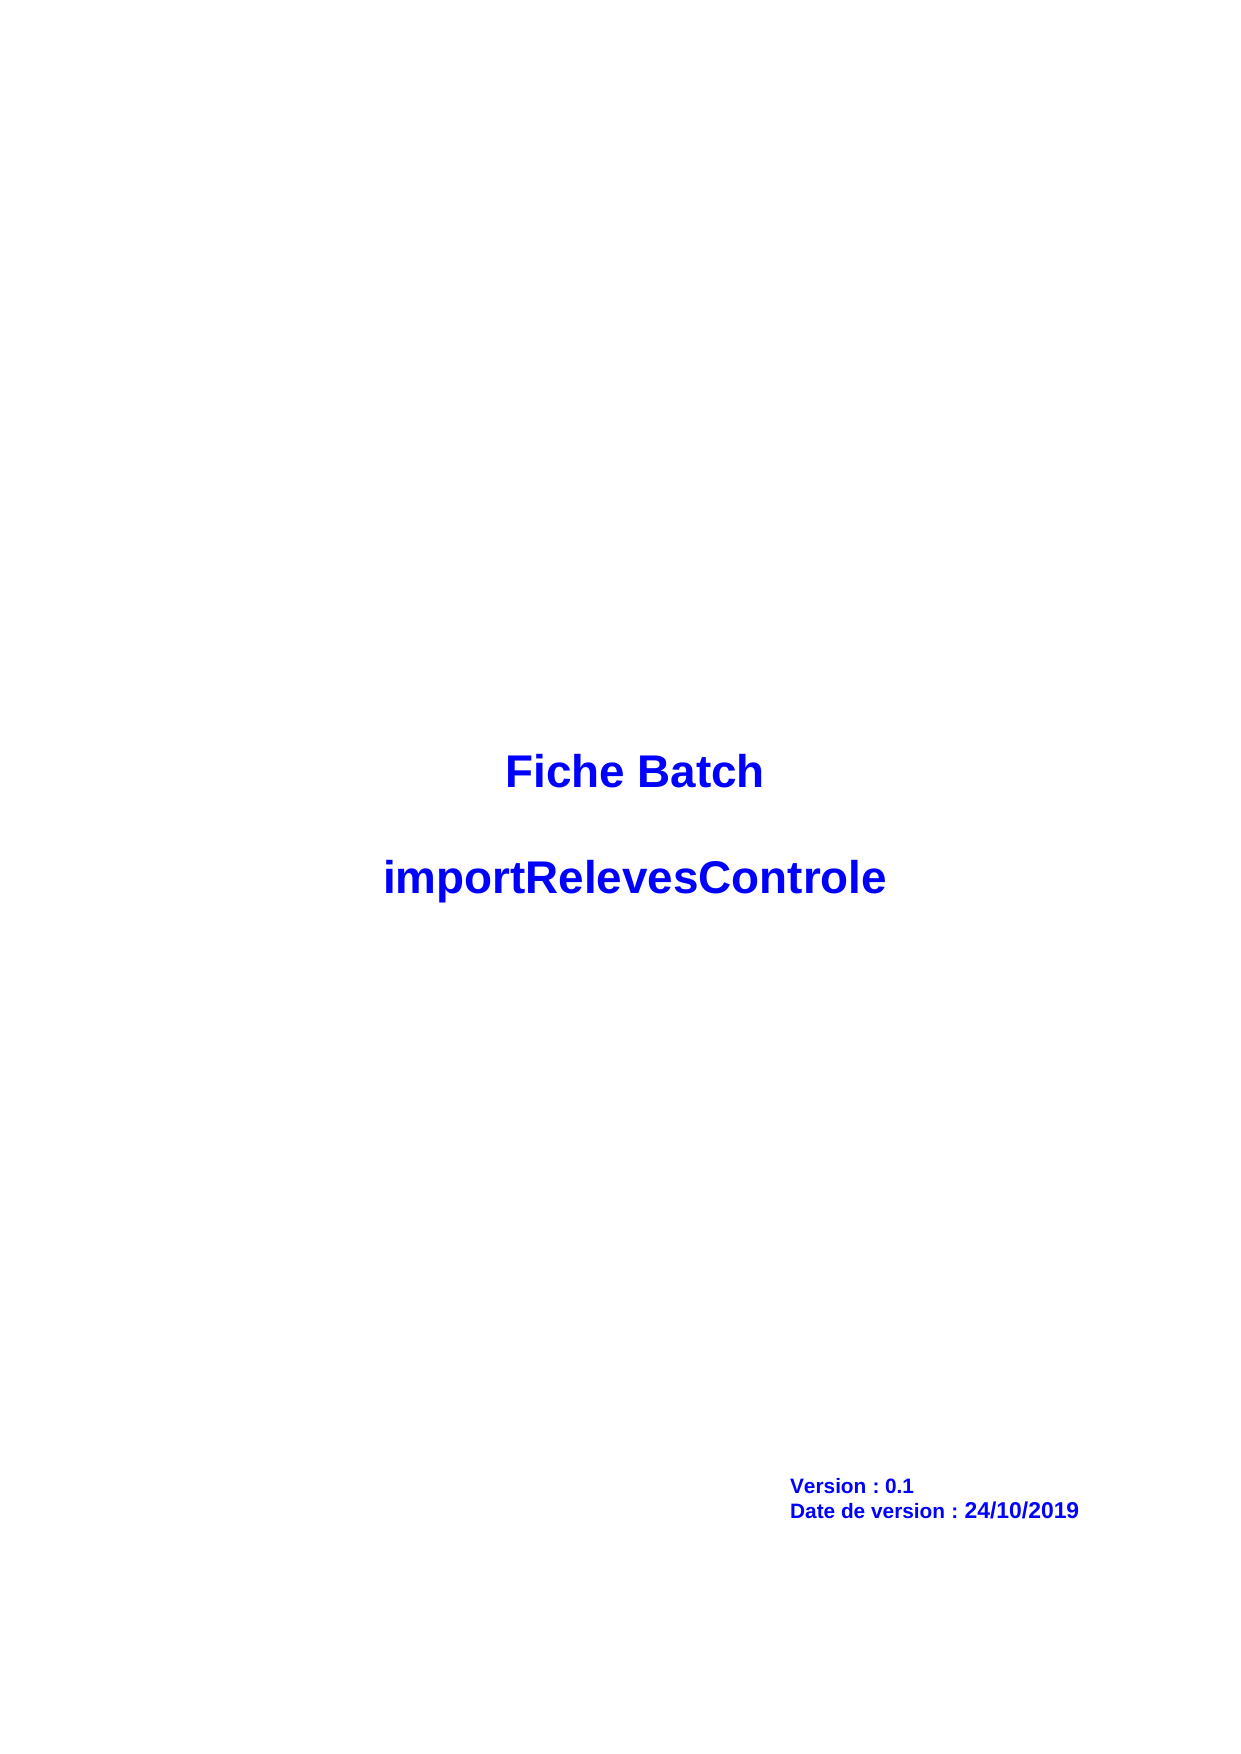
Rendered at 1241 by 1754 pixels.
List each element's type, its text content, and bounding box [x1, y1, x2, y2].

table_header [320, 148, 783, 174]
table_cell Version : 0.1 Date de version : 24/10/2019 [783, 1474, 1122, 1524]
table_header [148, 148, 320, 174]
table_cell [320, 1474, 783, 1524]
table_cell [148, 1474, 320, 1524]
table_header [783, 148, 1122, 174]
table_cell Fiche Batch importRelevesControle [148, 174, 1122, 1473]
